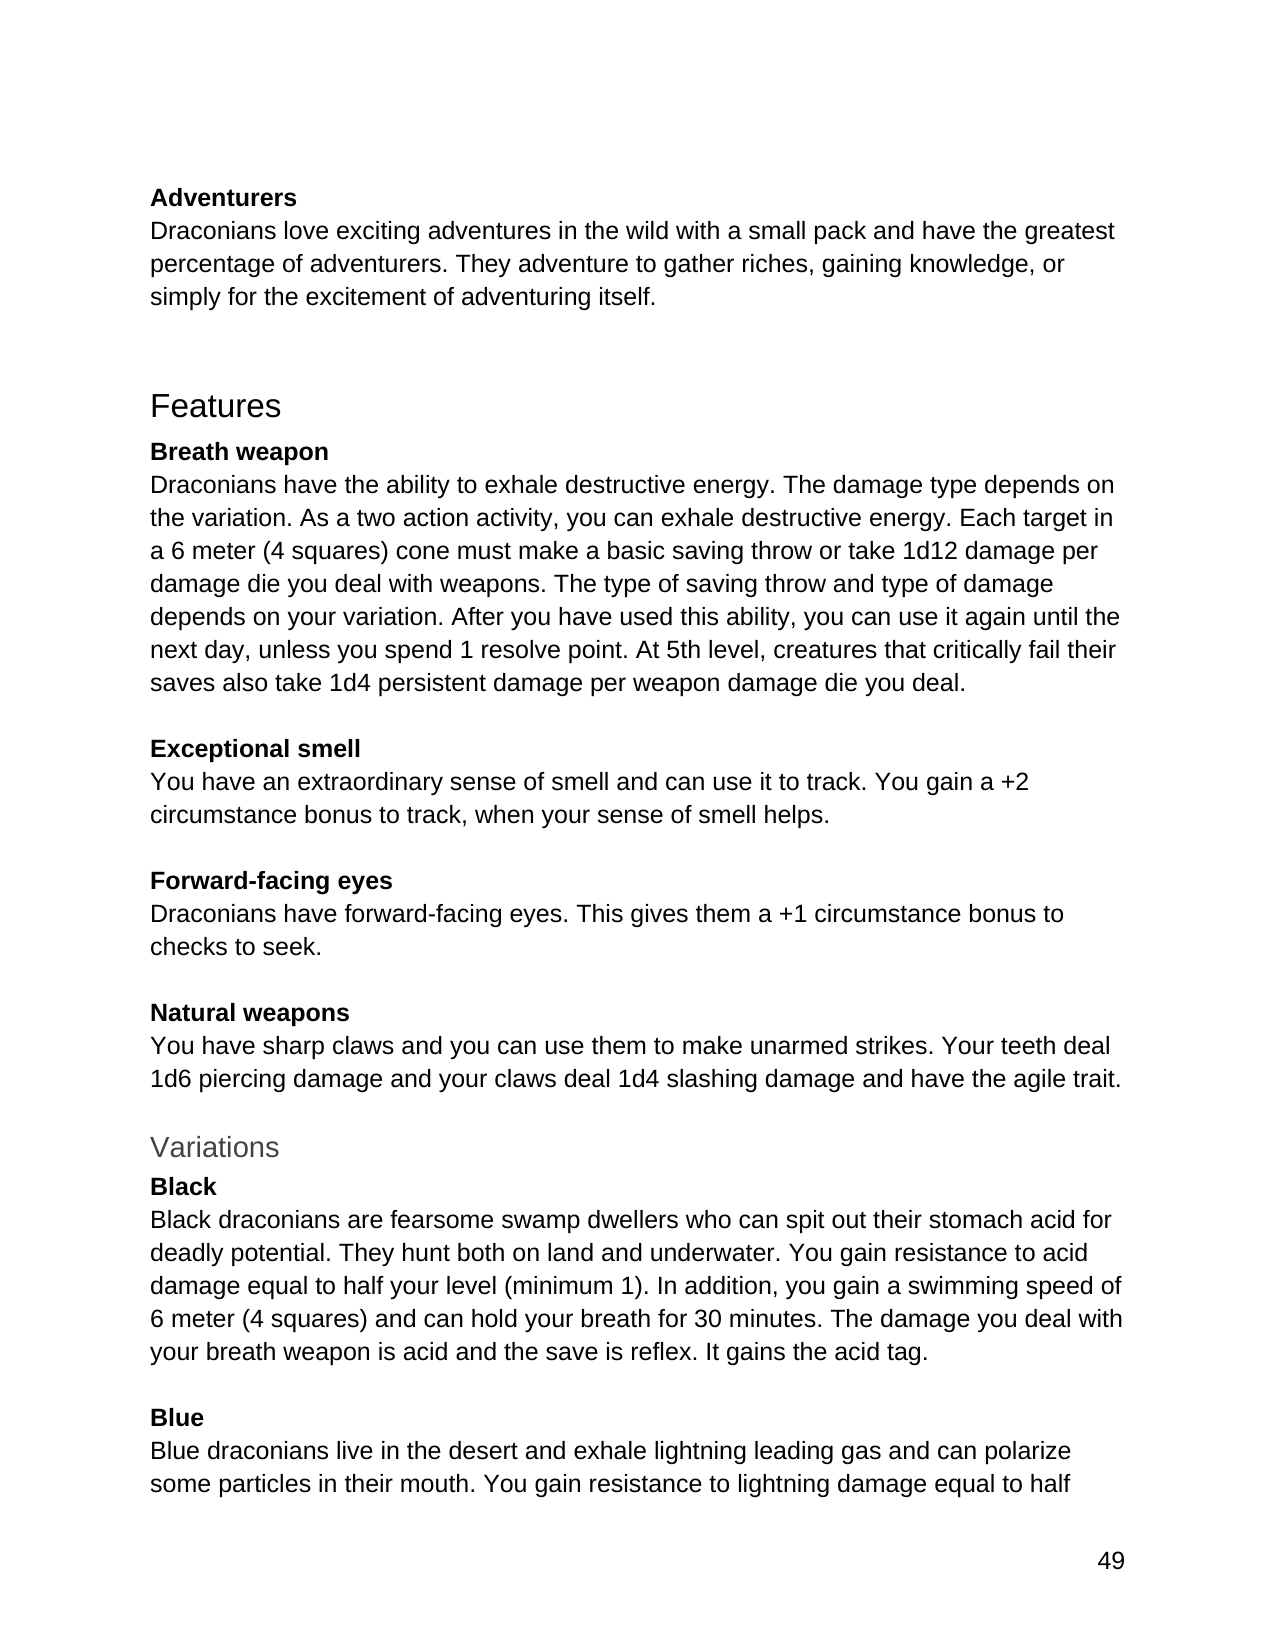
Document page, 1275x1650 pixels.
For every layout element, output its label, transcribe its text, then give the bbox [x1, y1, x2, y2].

text Adventurers [150, 183, 1125, 212]
text Black [150, 1172, 1125, 1201]
text Draconians have forward-facing eyes. This gives them a +1 circumstance bonus to checks to seek. [150, 899, 1125, 961]
text You have an extraordinary sense of smell and can use it to track. You gain a +2 circumstance bonus to track, when your sense of smell helps. [150, 767, 1125, 828]
text Black draconians are fearsome swamp dwellers who can spit out their stomach acid for deadly potential. They hunt both on land and underwater. You gain resistance to acid damage equal to half your level (minimum 1). In addition, you gain a swimming speed of 6 meter (4 squares) and can hold your breath for 30 minutes. The damage you deal with your breath weapon is acid and the save is reflex. It gains the acid tag. [150, 1205, 1125, 1366]
text Draconians love exciting adventures in the wild with a small pack and have the greatest percentage of adventurers. They adventure to gather riches, gaining knowledge, or simply for the excitement of adventuring itself. [150, 216, 1125, 311]
subtitle Variations [150, 1130, 1125, 1164]
subtitle Features [150, 386, 1125, 424]
text Natural weapons [150, 998, 1125, 1027]
text Forward-facing eyes [150, 866, 1125, 894]
text Blue [150, 1403, 1125, 1432]
text You have sharp claws and you can use them to make unarmed strikes. Your teeth deal 1d6 piercing damage and your claws deal 1d4 slashing damage and have the agile trait. [150, 1031, 1125, 1093]
text Draconians have the ability to exhale destructive energy. The damage type depends on the variation. As a two action activity, you can exhale destructive energy. Each target in a 6 meter (4 squares) cone must make a basic saving throw or take 1d12 damage per damage die you deal with weapons. The type of saving throw and type of damage depends on your variation. After you have used this ability, you can use it again until the next day, unless you spend 1 resolve point. At 5th level, creatures that critically fail their saves also take 1d4 persistent damage per weapon damage die you deal. [150, 469, 1125, 696]
text Blue draconians live in the desert and exhale lightning leading gas and can polarize some particles in their mouth. You gain resistance to lightning damage equal to half [150, 1436, 1125, 1498]
text Breath weapon [150, 437, 1125, 465]
text Exceptional smell [150, 734, 1125, 762]
